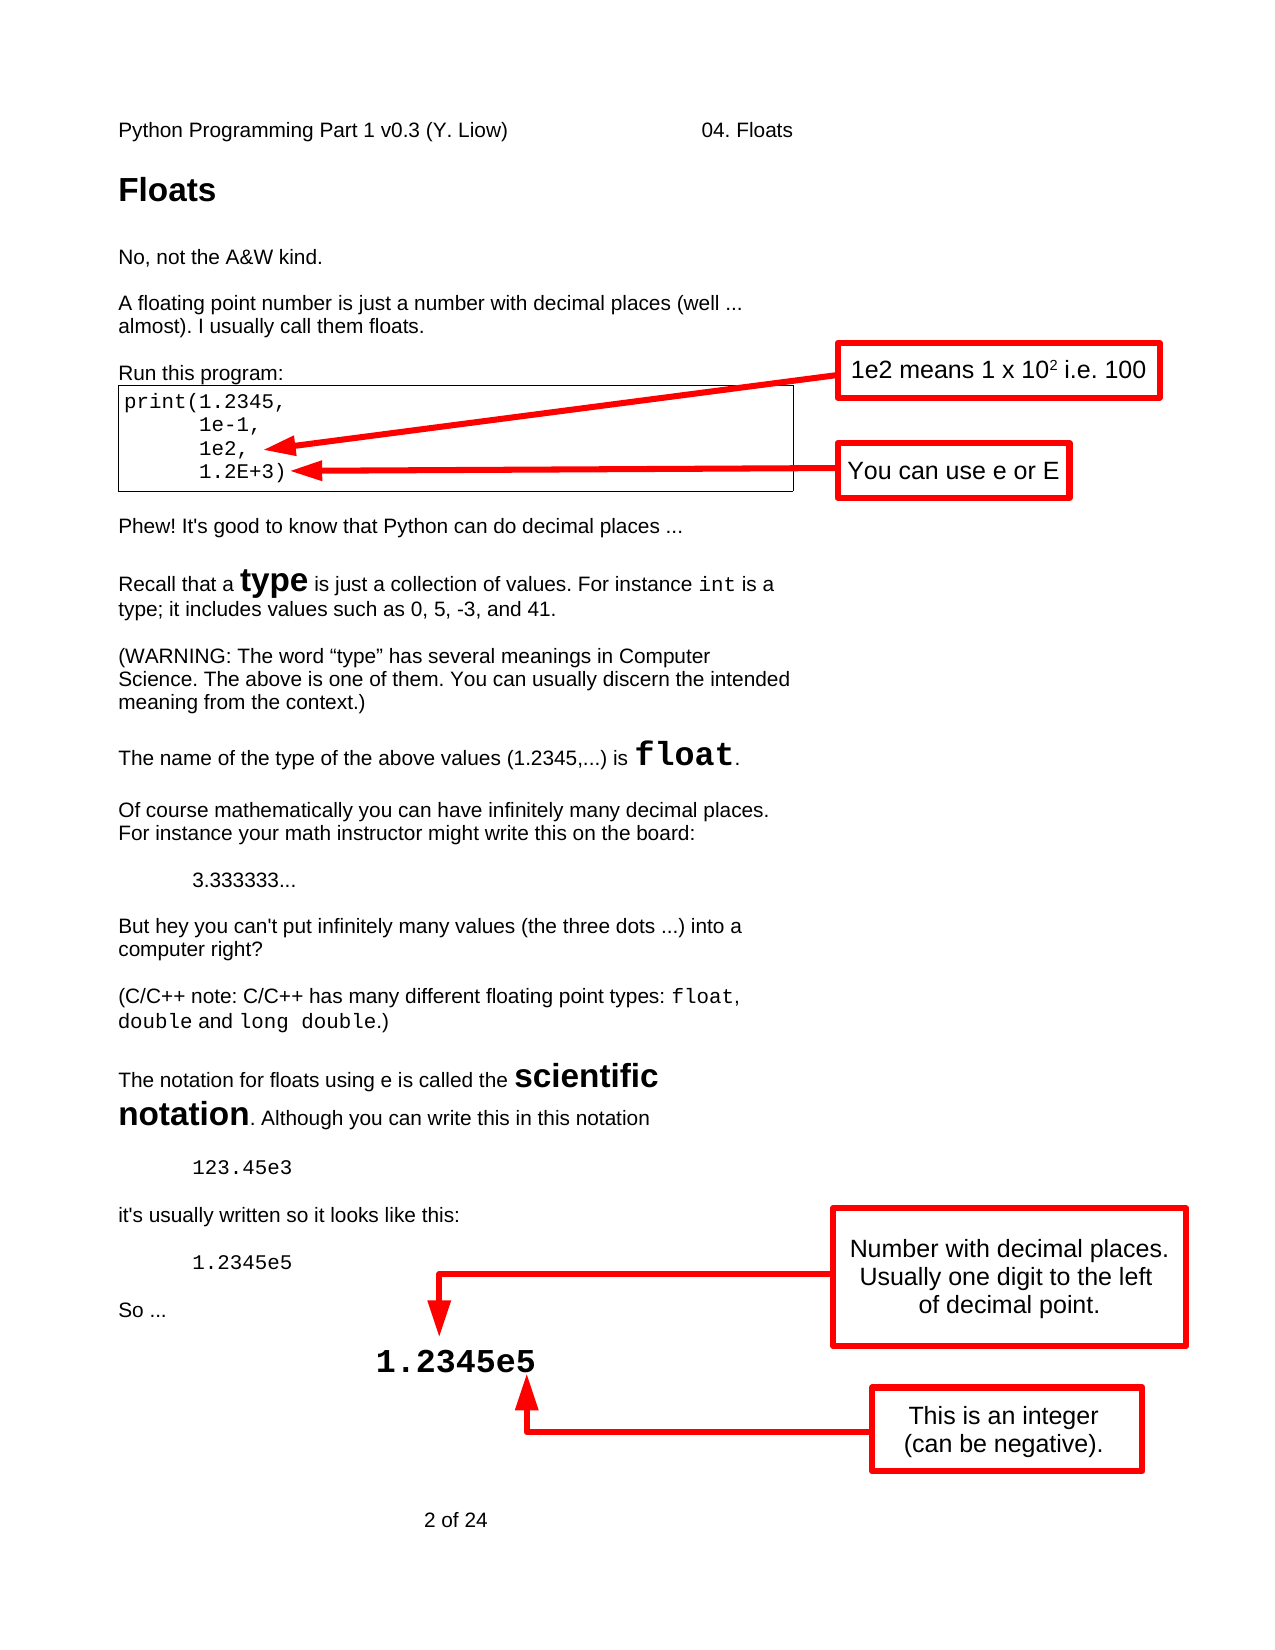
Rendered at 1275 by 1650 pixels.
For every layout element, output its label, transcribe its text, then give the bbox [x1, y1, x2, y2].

text Phew! It's good to know that Python can do decimal places ... [118, 514, 793, 537]
text Recall that a type is just a collection of values. For instance int is a type; it includes values such as 0, 5, -3, and 41. [118, 561, 793, 621]
text (WARNING: The word “type” has several meanings in Computer Science. The above is one of them. You can usually discern the intended meaning from the context.) [118, 644, 793, 714]
text Of course mathematically you can have infinitely many decimal places. For instance your math instructor might write this on the board: [118, 798, 793, 845]
text Run this program: [118, 362, 793, 385]
text The name of the type of the above values (1.2345,...) is float. [118, 737, 793, 775]
text No, not the A&W kind. [118, 245, 793, 269]
text But hey you can't put infinitely many values (the three dots ...) into a computer right? [118, 914, 793, 961]
text A floating point number is just a number with decimal places (well ... almost). I usually call them floats. [118, 292, 793, 338]
text Floats [118, 171, 793, 208]
text 123.45e3 [118, 1156, 793, 1181]
table_header print(1.2345, 1e-1, 1e2, 1.2E+3) [119, 386, 793, 491]
text 3.333333... [118, 868, 793, 891]
text (C/C++ note: C/C++ has many different floating point types: float, double and long double.) [118, 984, 793, 1034]
text The notation for floats using e is called the scientific notation. Although you can write this in this notation [118, 1058, 793, 1132]
text 1.2345e5 [118, 1250, 793, 1275]
text [442, 1299, 793, 1322]
text 1.2345e5 [118, 1345, 793, 1383]
text So ... [118, 1299, 436, 1322]
text it's usually written so it looks like this: [118, 1204, 793, 1227]
